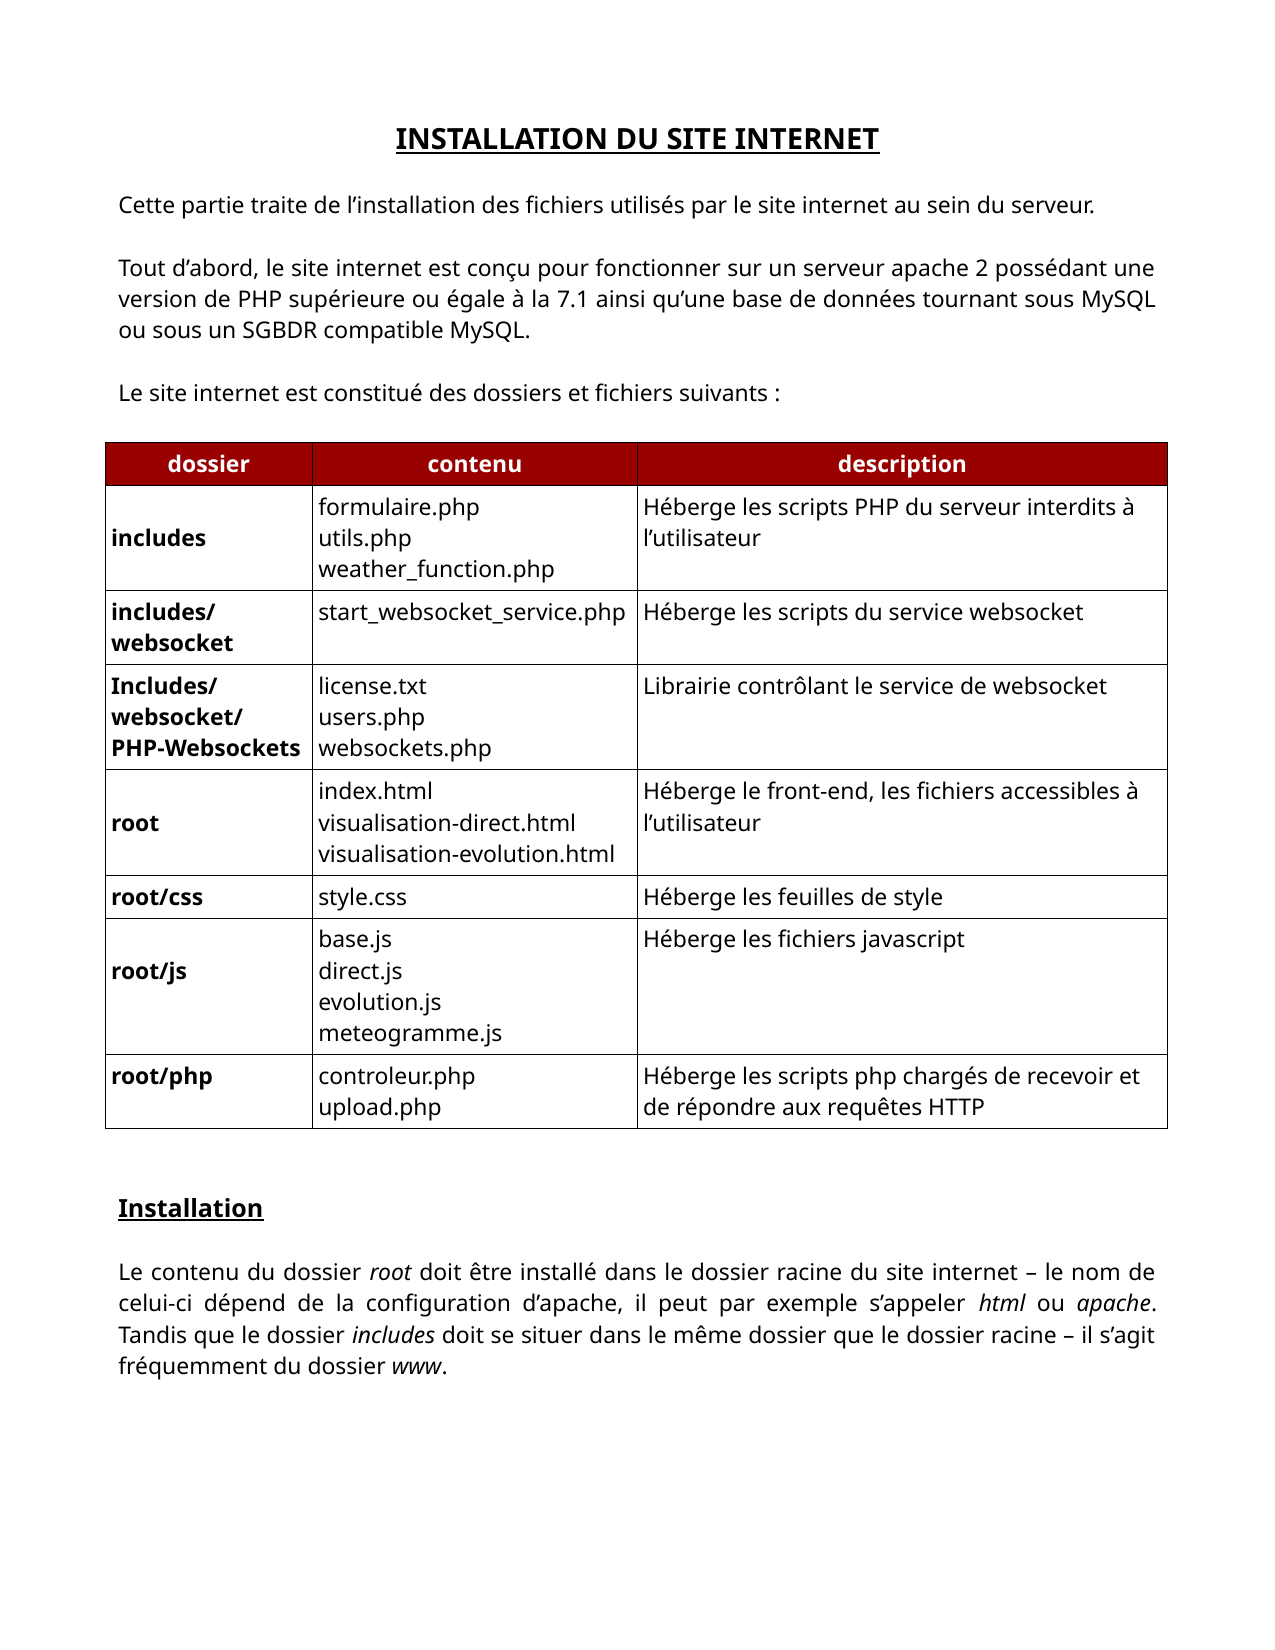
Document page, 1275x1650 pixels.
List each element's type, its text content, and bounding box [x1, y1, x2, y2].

table_cell controleur.php upload.php [313, 1055, 637, 1128]
table_cell Héberge le front-end, les fichiers accessibles à l’utilisateur [638, 770, 1167, 875]
table_cell root/php [106, 1055, 312, 1128]
table_cell root [106, 770, 312, 875]
table_cell Includes/ websocket/ PHP-Websockets [106, 665, 312, 769]
table_cell formulaire.php utils.php weather_function.php [313, 486, 637, 590]
table_cell Librairie contrôlant le service de websocket [638, 665, 1167, 769]
table_cell base.js direct.js evolution.js meteogramme.js [313, 919, 637, 1054]
table_cell index.html visualisation-direct.html visualisation-evolution.html [313, 770, 637, 875]
table_cell root/css [106, 876, 312, 917]
text Tout d’abord, le site internet est conçu pour fonctionner sur un serveur apache 2 possédant une version de PHP supérieure ou égale à la 7.1 ainsi qu’une base de données tournant sous MySQL ou sous un SGBDR compatible MySQL. [118, 252, 1157, 345]
text Cette partie traite de l’installation des fichiers utilisés par le site internet au sein du serveur. [118, 189, 1157, 220]
text Installation [118, 1191, 1157, 1225]
table_cell start_websocket_service.php [313, 591, 637, 664]
table_cell Héberge les scripts PHP du serveur interdits à l’utilisateur [638, 486, 1167, 590]
table_cell Héberge les scripts php chargés de recevoir et de répondre aux requêtes HTTP [638, 1055, 1167, 1128]
table_cell root/js [106, 919, 312, 1054]
text Le site internet est constitué des dossiers et fichiers suivants : [118, 377, 1157, 408]
table_header contenu [313, 443, 637, 485]
text INSTALLATION DU SITE INTERNET [118, 118, 1157, 158]
table_header dossier [106, 443, 312, 485]
table_cell includes [106, 486, 312, 590]
table_cell Héberge les scripts du service websocket [638, 591, 1167, 664]
table_cell includes/websocket [106, 591, 312, 664]
table_cell Héberge les feuilles de style [638, 876, 1167, 917]
text Le contenu du dossier root doit être installé dans le dossier racine du site internet – le nom de celui-ci dépend de la configuration d’apache, il peut par exemple s’appeler html ou apache. Tandis que le dossier includes doit se situer dans le même dossier que le dossier racine – il s’agit fréquemment du dossier www. [118, 1256, 1157, 1381]
table_cell style.css [313, 876, 637, 917]
table_header description [638, 443, 1167, 485]
table_cell license.txt users.php websockets.php [313, 665, 637, 769]
table_cell Héberge les fichiers javascript [638, 919, 1167, 1054]
